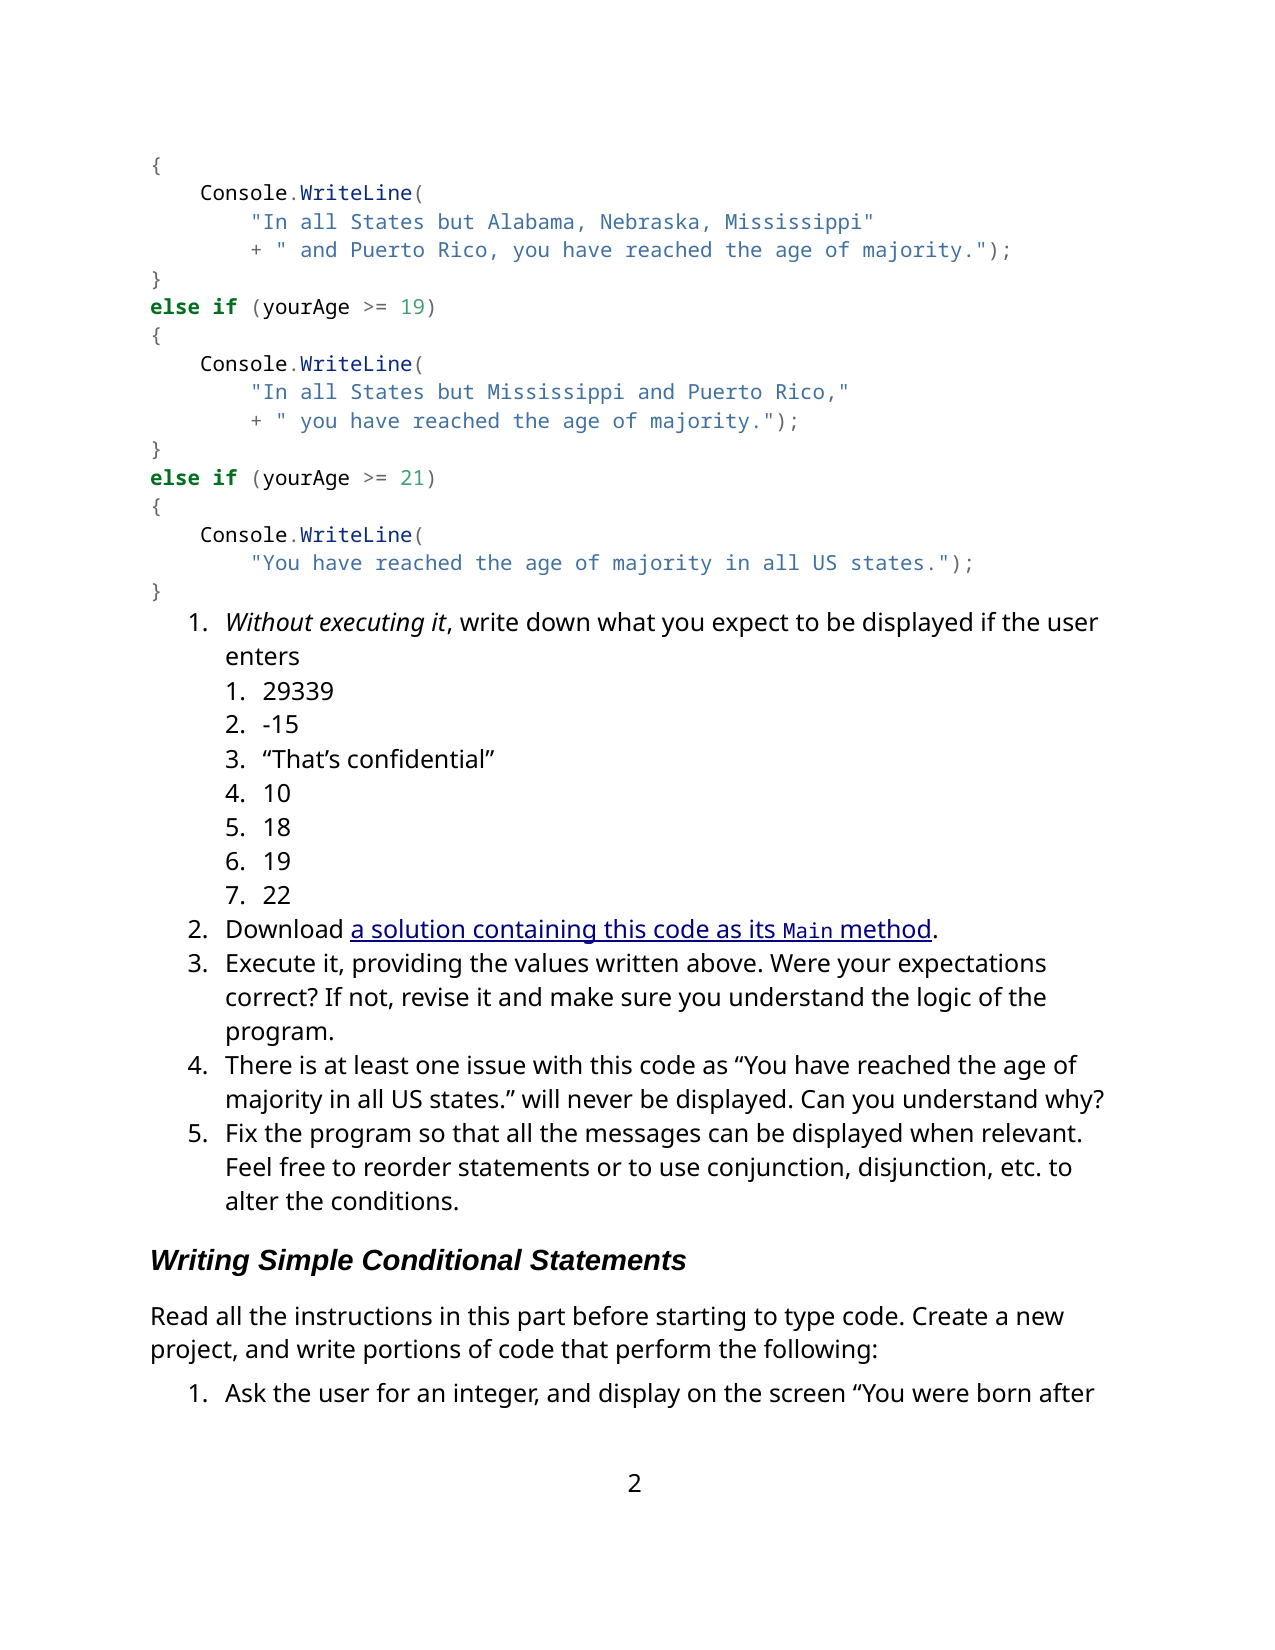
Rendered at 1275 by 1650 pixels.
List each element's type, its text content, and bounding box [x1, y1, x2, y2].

text } [150, 434, 1125, 463]
text } [150, 264, 1125, 292]
text Console.WriteLine( [150, 520, 1125, 548]
list Execute it, providing the values written above. Were your expectations correct? If not, revise it and make sure you understand the logic of the program. [187, 946, 1125, 1048]
subtitle Writing Simple Conditional Statements [150, 1243, 1125, 1277]
list -15 [225, 707, 1125, 741]
list 22 [225, 877, 1125, 912]
text Console.WriteLine( [150, 178, 1125, 207]
text + " and Puerto Rico, you have reached the age of majority."); [150, 235, 1125, 264]
list There is at least one issue with this code as “You have reached the age of majority in all US states.” will never be displayed. Can you understand why? [187, 1048, 1125, 1116]
text else if (yourAge >= 19) [150, 292, 1125, 321]
list 19 [225, 843, 1125, 877]
list Download a solution containing this code as its Main method. [187, 912, 1125, 946]
text { [150, 491, 1125, 520]
text "In all States but Alabama, Nebraska, Mississippi" [150, 207, 1125, 235]
list Fix the program so that all the messages can be displayed when relevant. Feel free to reorder statements or to use conjunction, disjunction, etc. to alter the conditions. [187, 1116, 1125, 1218]
list Without executing it, write down what you expect to be displayed if the user enters [187, 605, 1125, 673]
list 29339 [225, 673, 1125, 707]
text "In all States but Mississippi and Puerto Rico," [150, 377, 1125, 406]
text "You have reached the age of majority in all US states."); [150, 548, 1125, 577]
text } [150, 577, 1125, 605]
text { [150, 150, 1125, 178]
list 18 [225, 809, 1125, 843]
text { [150, 321, 1125, 349]
list 10 [225, 775, 1125, 809]
list “That’s confidential” [225, 741, 1125, 775]
text Read all the instructions in this part before starting to type code. Create a new project, and write portions of code that perform the following: [150, 1298, 1125, 1366]
text else if (yourAge >= 21) [150, 463, 1125, 491]
text + " you have reached the age of majority."); [150, 406, 1125, 434]
text Console.WriteLine( [150, 349, 1125, 377]
list Ask the user for an integer, and display on the screen “You were born after [187, 1375, 1125, 1409]
